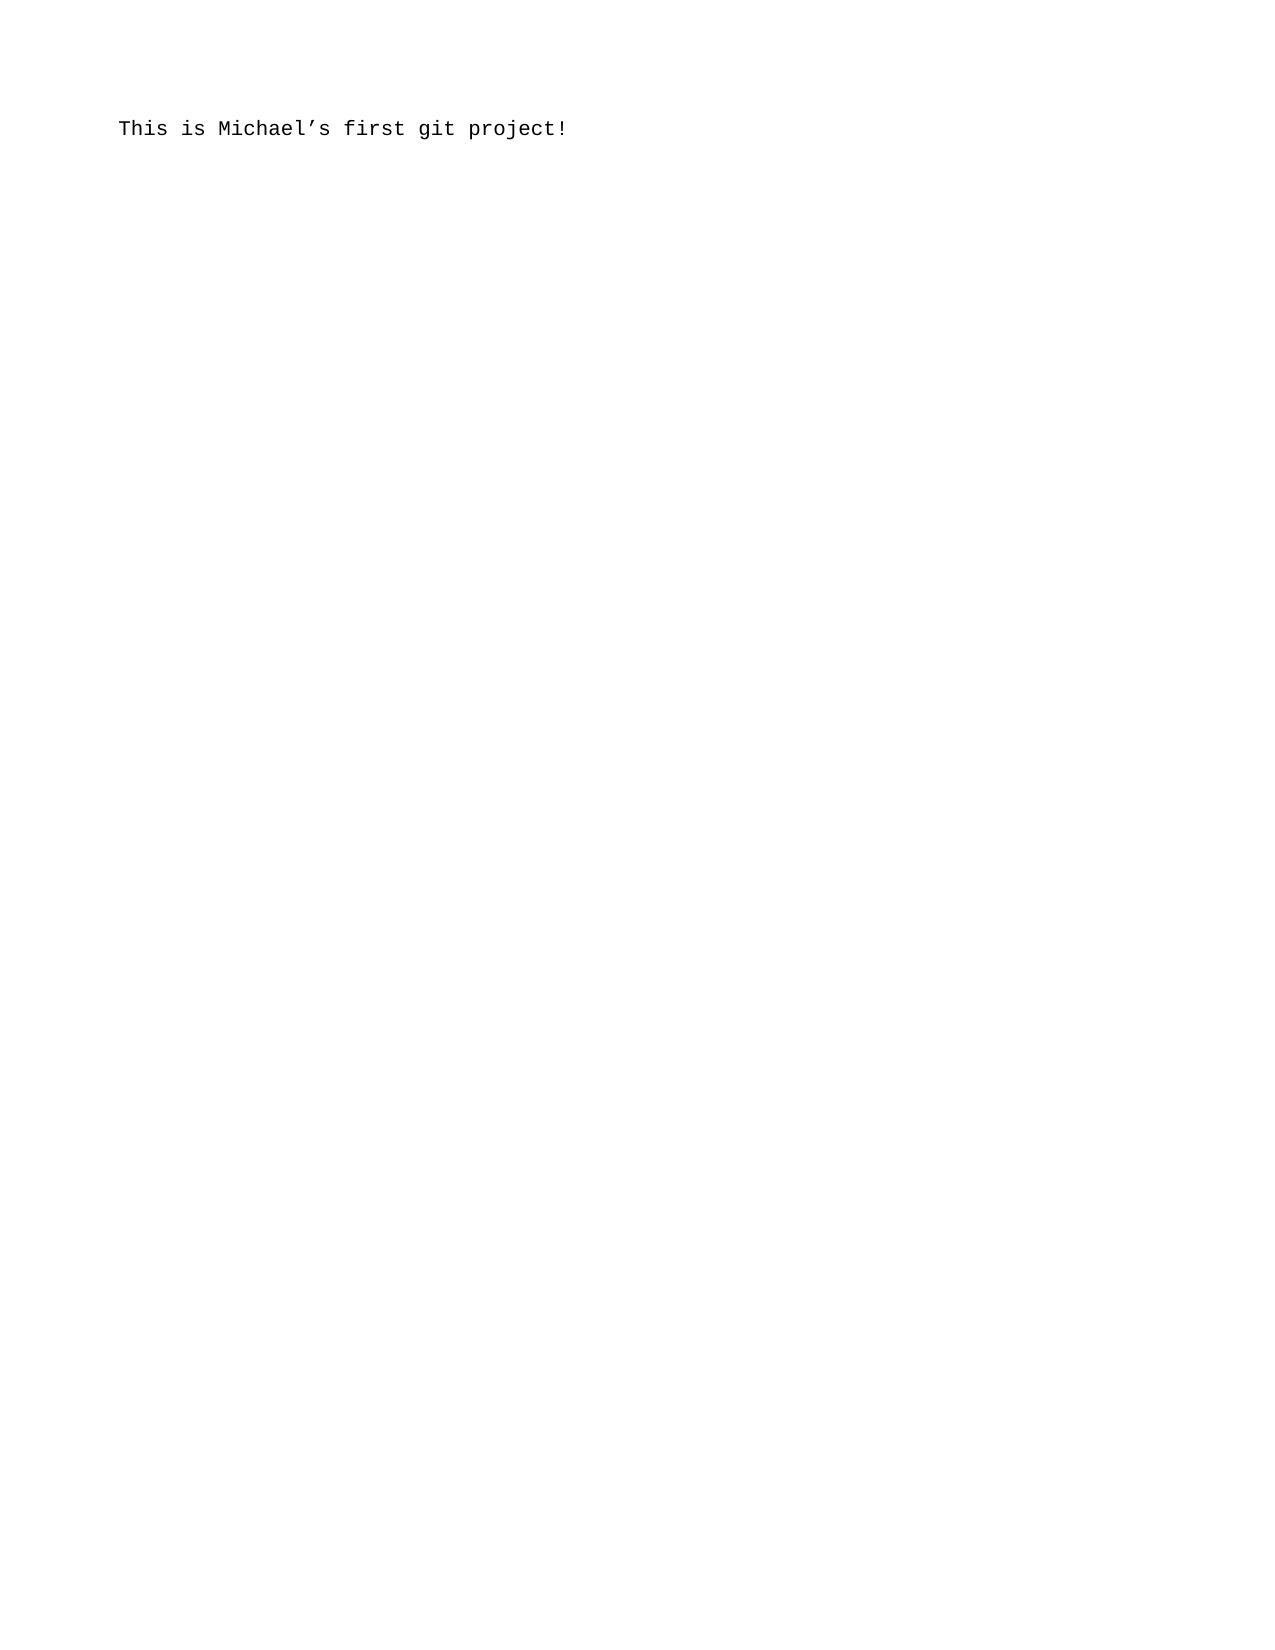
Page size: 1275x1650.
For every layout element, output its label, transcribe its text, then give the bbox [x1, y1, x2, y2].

text This is Michael’s first git project! [118, 118, 1157, 142]
